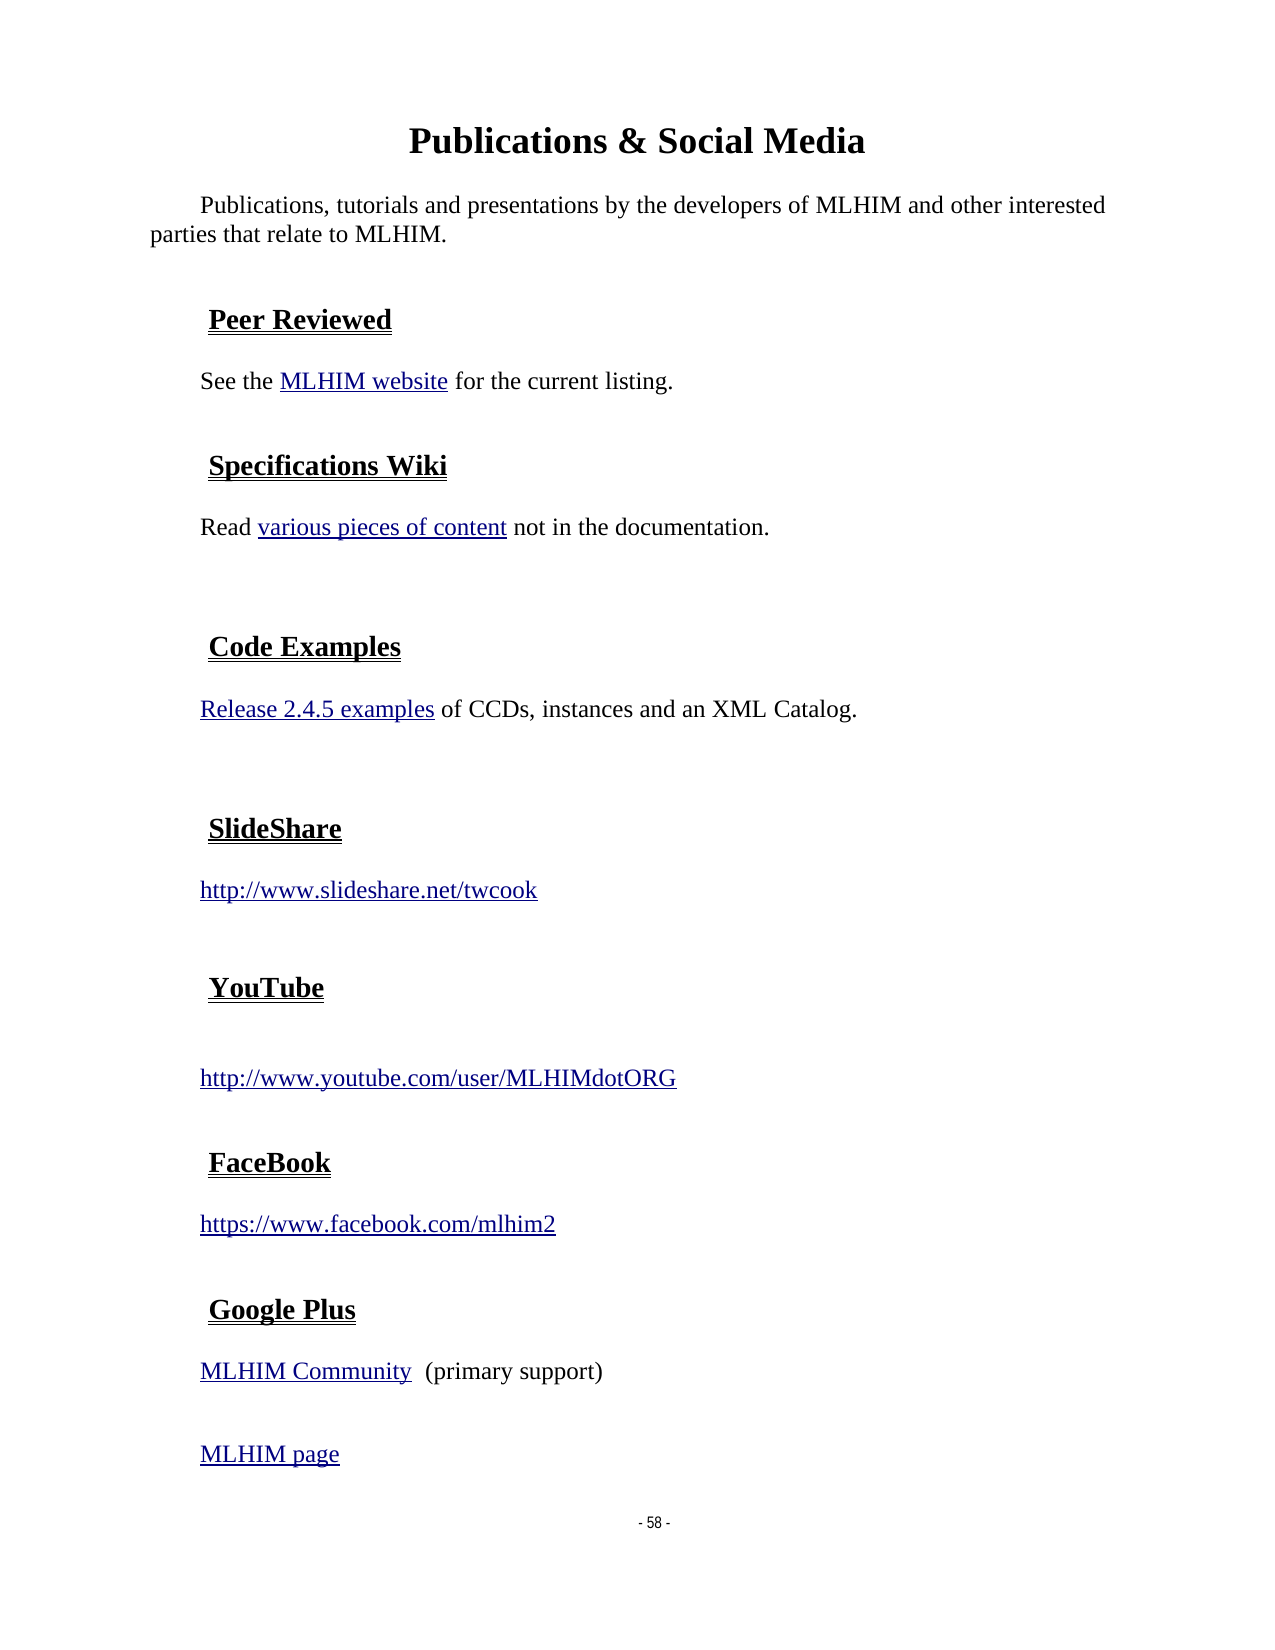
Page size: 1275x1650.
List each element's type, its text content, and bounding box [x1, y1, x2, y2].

text http://www.slideshare.net/twcook [150, 874, 1125, 904]
text Publications, tutorials and presentations by the developers of MLHIM and other interested parties that relate to MLHIM. [150, 190, 1125, 248]
subtitle FaceBook [150, 1146, 1125, 1179]
subtitle Peer Reviewed [150, 302, 1125, 336]
text MLHIM Community (primary support) [150, 1356, 1125, 1385]
subtitle SlideShare [150, 811, 1125, 844]
title Publications & Social Media [150, 118, 1125, 161]
subtitle Code Examples [150, 630, 1125, 663]
subtitle Google Plus [150, 1292, 1125, 1326]
text MLHIM page [150, 1439, 1125, 1468]
subtitle YouTube [150, 970, 1125, 1003]
text https://www.facebook.com/mlhim2 [150, 1209, 1125, 1238]
text Release 2.4.5 examples of CCDs, instances and an XML Catalog. [150, 693, 1125, 722]
subtitle Specifications Wiki [150, 449, 1125, 482]
text http://www.youtube.com/user/MLHIMdotORG [150, 1063, 1125, 1092]
text See the MLHIM website for the current listing. [150, 366, 1125, 395]
text Read various pieces of content not in the documentation. [150, 512, 1125, 541]
